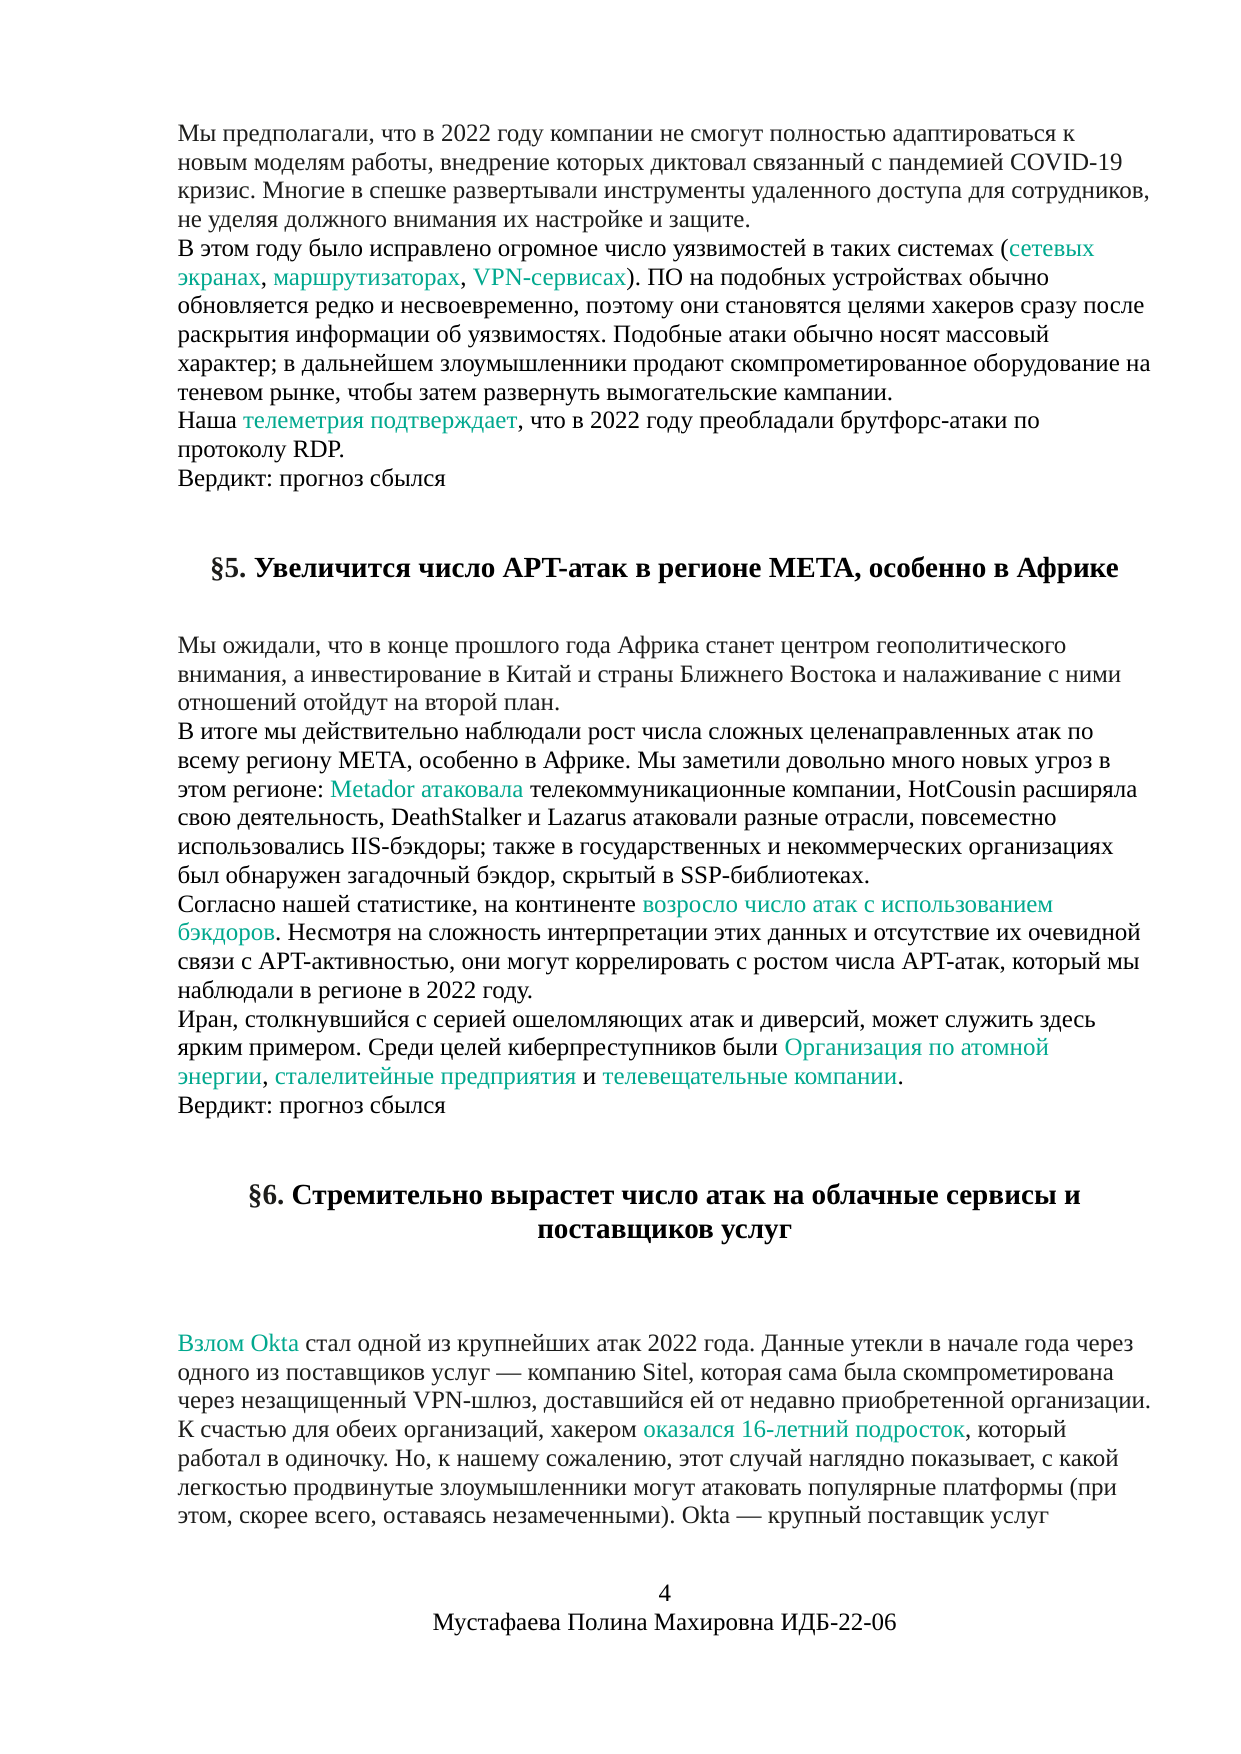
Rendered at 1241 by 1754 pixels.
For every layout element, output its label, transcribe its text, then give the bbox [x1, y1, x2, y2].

text Мы предполагали, что в 2022 году компании не смогут полностью адаптироваться к новым моделям работы, внедрение которых диктовал связанный с пандемией COVID-19 кризис. Многие в спешке развертывали инструменты удаленного доступа для сотрудников, не уделяя должного внимания их настройке и защите. [177, 118, 1152, 233]
text В этом году было исправлено огромное число уязвимостей в таких системах (сетевых экранах, маршрутизаторах, VPN-сервисах). ПО на подобных устройствах обычно обновляется редко и несвоевременно, поэтому они становятся целями хакеров сразу после раскрытия информации об уязвимостях. Подобные атаки обычно носят массовый характер; в дальнейшем злоумышленники продают скомпрометированное оборудование на теневом рынке, чтобы затем развернуть вымогательские кампании. [177, 233, 1152, 406]
text В итоге мы действительно наблюдали рост числа сложных целенаправленных атак по всему региону META, особенно в Африке. Мы заметили довольно много новых угроз в этом регионе: Metador атаковала телекоммуникационные компании, HotCousin расширяла свою деятельность, DeathStalker и Lazarus атаковали разные отрасли, повсеместно использовались IIS-бэкдоры; также в государственных и некоммерческих организациях был обнаружен загадочный бэкдор, скрытый в SSP-библиотеках. [177, 716, 1152, 889]
text Иран, столкнувшийся с серией ошеломляющих атак и диверсий, может служить здесь ярким примером. Среди целей киберпреступников были Организация по атомной энергии, сталелитейные предприятия и телевещательные компании. [177, 1004, 1152, 1090]
text Взлом Okta стал одной из крупнейших атак 2022 года. Данные утекли в начале года через одного из поставщиков услуг — компанию Sitel, которая сама была скомпрометирована через незащищенный VPN-шлюз, доставшийся ей от недавно приобретенной организации. К счастью для обеих организаций, хакером оказался 16-летний подросток, который работал в одиночку. Но, к нашему сожалению, этот случай наглядно показывает, с какой легкостью продвинутые злоумышленники могут атаковать популярные платформы (при этом, скорее всего, оставаясь незамеченными). Okta — крупный поставщик услуг [177, 1328, 1152, 1529]
text Наша телеметрия подтверждает, что в 2022 году преобладали брутфорс-атаки по протоколу RDP. [177, 406, 1152, 463]
text Мы ожидали, что в конце прошлого года Африка станет центром геополитического внимания, а инвестирование в Китай и страны Ближнего Востока и налаживание с ними отношений отойдут на второй план. [177, 630, 1152, 716]
text Согласно нашей статистике, на континенте возросло число атак с использованием бэкдоров. Несмотря на сложность интерпретации этих данных и отсутствие их очевидной связи с APT-активностью, они могут коррелировать с ростом числа APT-атак, который мы наблюдали в регионе в 2022 году. [177, 889, 1152, 1004]
text Вердикт: прогноз сбылся ✅ [177, 1090, 1152, 1119]
text Вердикт: прогноз сбылся ✅ [177, 463, 1152, 492]
subtitle §5. Увеличится число APT-атак в регионе META, особенно в Африке [177, 550, 1152, 584]
subtitle §6. Стремительно вырастет число атак на облачные сервисы и поставщиков услуг [177, 1177, 1152, 1244]
